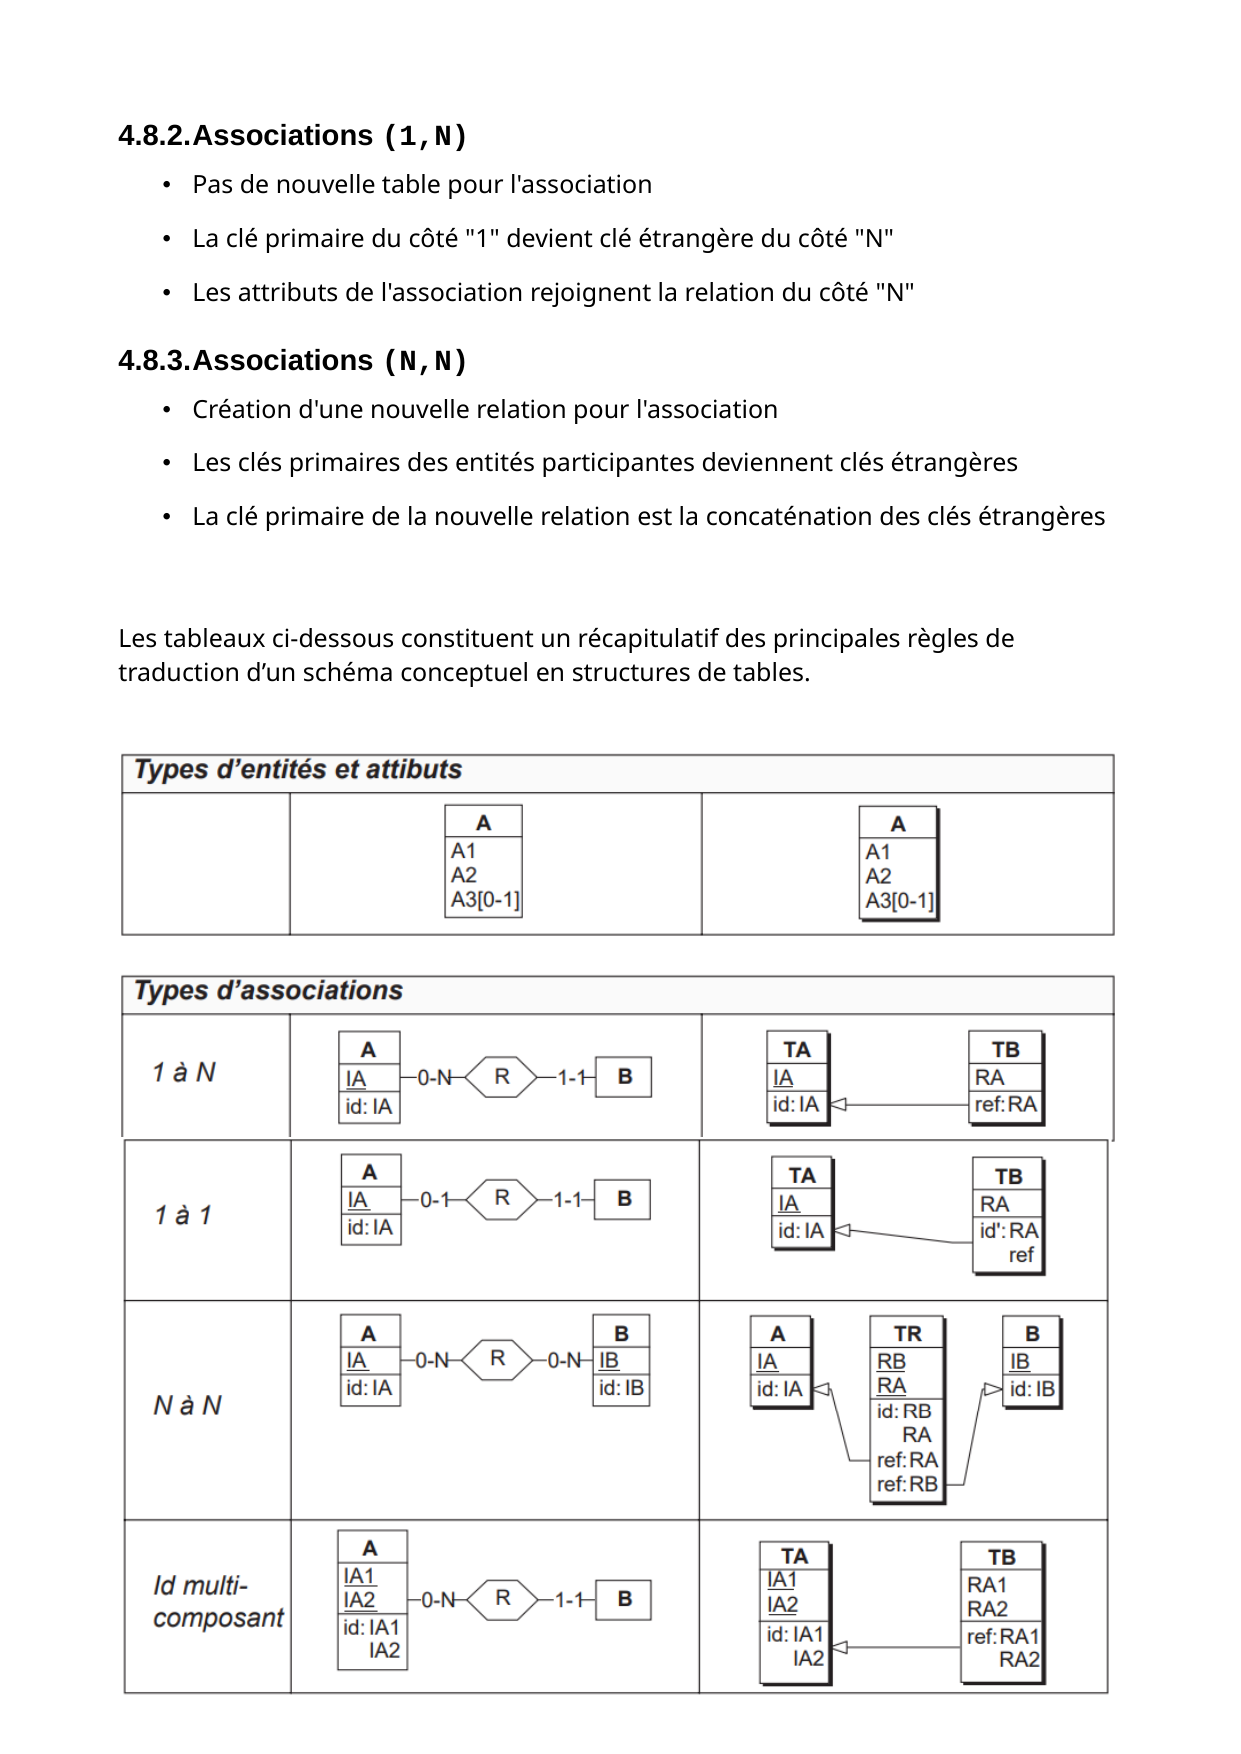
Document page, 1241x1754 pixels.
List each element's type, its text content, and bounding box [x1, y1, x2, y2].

subtitle Associations (N,N) [118, 343, 1122, 379]
list Les attributs de l'association rejoignent la relation du côté "N" [162, 274, 1122, 308]
list La clé primaire du côté "1" devient clé étrangère du côté "N" [162, 221, 1122, 254]
list La clé primaire de la nouvelle relation est la concaténation des clés étrangères [162, 499, 1122, 533]
picture [118, 748, 1123, 1699]
subtitle Associations (1,N) [118, 118, 1122, 154]
text Les tableaux ci-dessous constituent un récapitulatif des principales règles de traduction d’un schéma conceptuel en structures de tables. [118, 621, 1122, 689]
list Les clés primaires des entités participantes deviennent clés étrangères [162, 445, 1122, 479]
list Pas de nouvelle table pour l'association [162, 167, 1122, 201]
list Création d'une nouvelle relation pour l'association [162, 391, 1122, 425]
